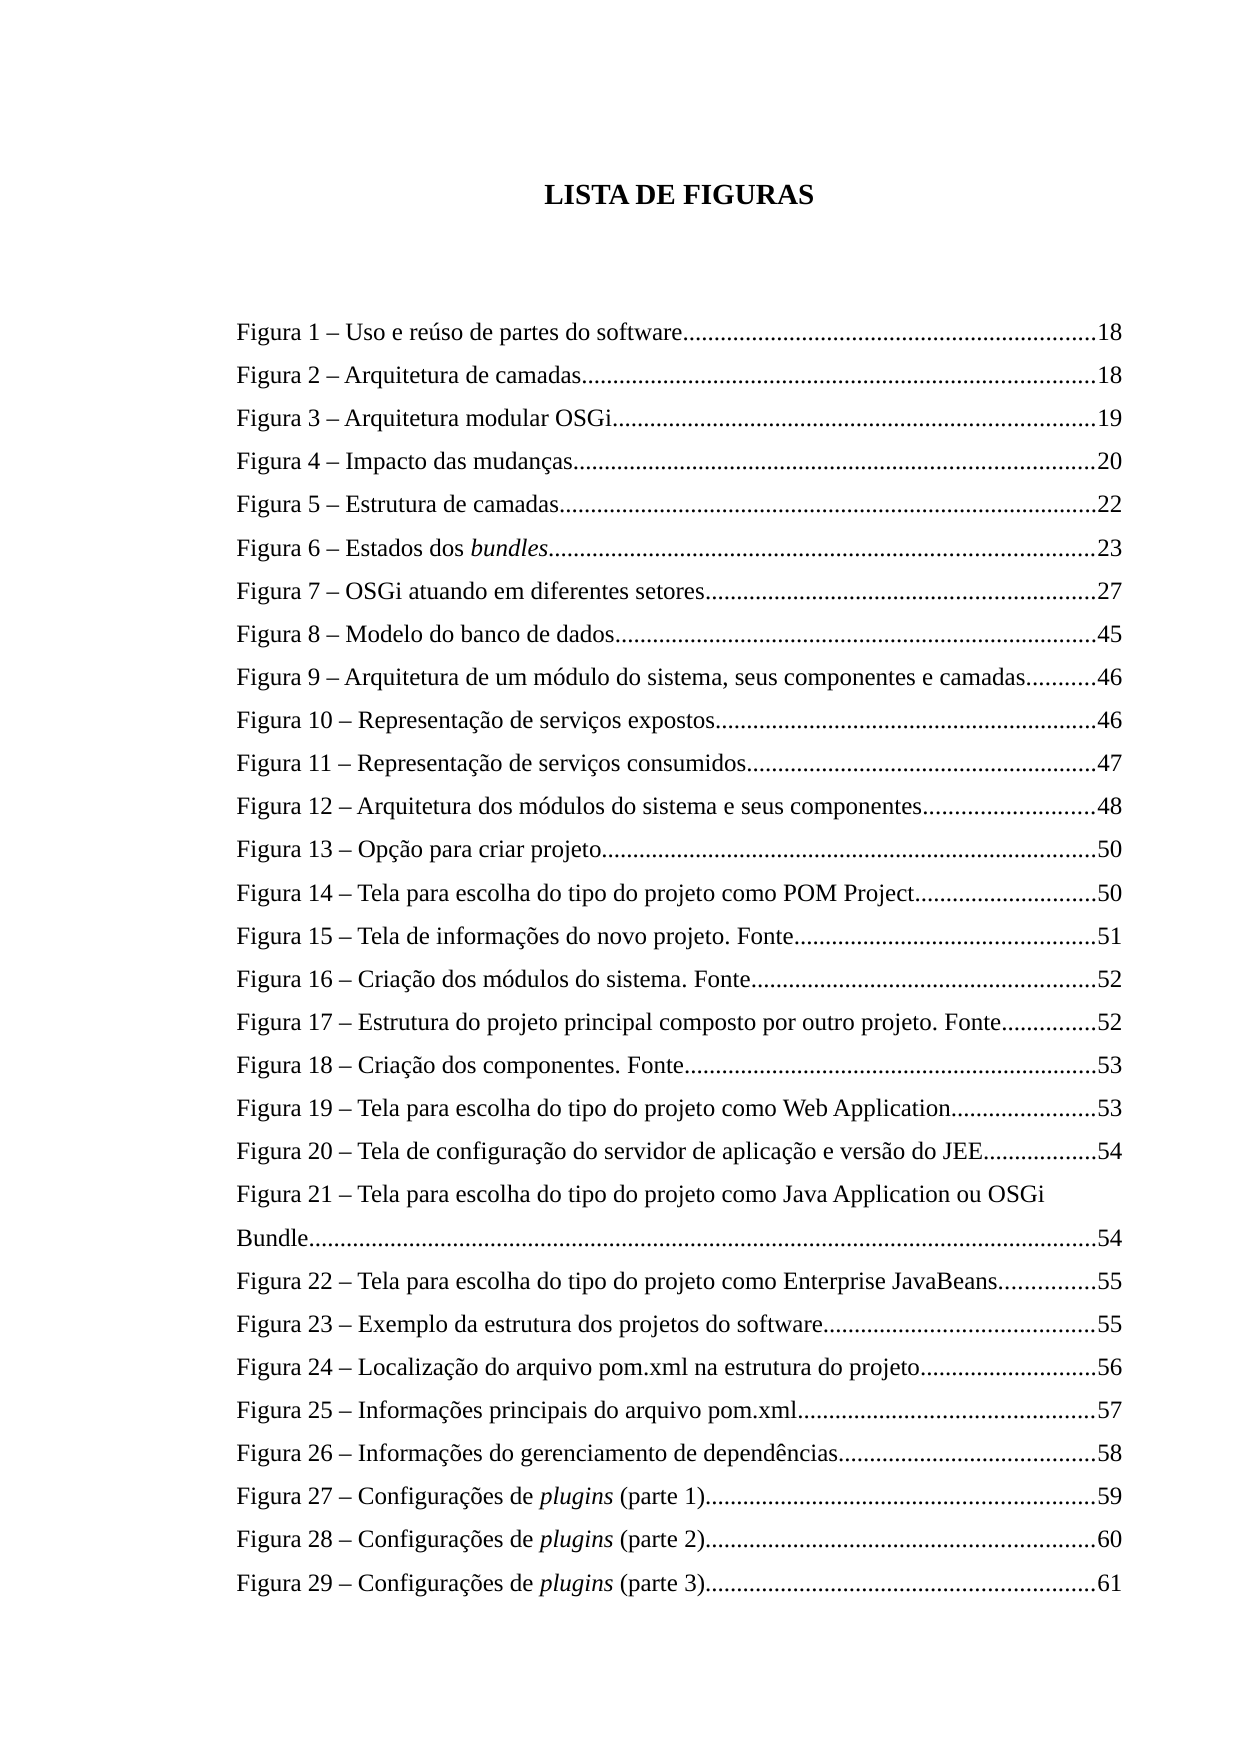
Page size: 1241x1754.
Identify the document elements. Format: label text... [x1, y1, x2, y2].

list Figura 11 – Representação de serviços consumidos 47 [236, 748, 1122, 777]
list Figura 2 – Arquitetura de camadas 18 [236, 360, 1122, 389]
list Figura 17 – Estrutura do projeto principal composto por outro projeto. Fonte 52 [236, 1007, 1122, 1036]
list Figura 29 – Configurações de plugins (parte 3) 61 [236, 1568, 1122, 1596]
list Figura 28 – Configurações de plugins (parte 2) 60 [236, 1524, 1122, 1553]
list Figura 7 – OSGi atuando em diferentes setores 27 [236, 576, 1122, 604]
list Figura 27 – Configurações de plugins (parte 1) 59 [236, 1481, 1122, 1510]
list Figura 5 – Estrutura de camadas 22 [236, 489, 1122, 518]
list Figura 10 – Representação de serviços expostos 46 [236, 705, 1122, 734]
list Figura 20 – Tela de configuração do servidor de aplicação e versão do JEE 54 [236, 1136, 1122, 1165]
list Figura 4 – Impacto das mudanças 20 [236, 446, 1122, 475]
list Figura 1 – Uso e reúso de partes do software 18 [236, 317, 1122, 346]
list Figura 8 – Modelo do banco de dados 45 [236, 619, 1122, 648]
list Figura 12 – Arquitetura dos módulos do sistema e seus componentes 48 [236, 791, 1122, 820]
list Figura 22 – Tela para escolha do tipo do projeto como Enterprise JavaBeans 55 [236, 1266, 1122, 1294]
list Figura 19 – Tela para escolha do tipo do projeto como Web Application 53 [236, 1093, 1122, 1122]
list Lista de figuras [236, 177, 1122, 211]
list Figura 3 – Arquitetura modular OSGi 19 [236, 403, 1122, 432]
list Figura 14 – Tela para escolha do tipo do projeto como POM Project 50 [236, 878, 1122, 906]
list Figura 25 – Informações principais do arquivo pom.xml 57 [236, 1395, 1122, 1424]
list Figura 15 – Tela de informações do novo projeto. Fonte 51 [236, 921, 1122, 949]
list Figura 21 – Tela para escolha do tipo do projeto como Java Application ou OSGi Bundle 54 [236, 1179, 1122, 1251]
list Figura 23 – Exemplo da estrutura dos projetos do software 55 [236, 1309, 1122, 1338]
list Figura 16 – Criação dos módulos do sistema. Fonte 52 [236, 964, 1122, 993]
list Figura 6 – Estados dos bundles 23 [236, 533, 1122, 561]
list Figura 9 – Arquitetura de um módulo do sistema, seus componentes e camadas 46 [236, 662, 1122, 691]
list Figura 26 – Informações do gerenciamento de dependências 58 [236, 1438, 1122, 1467]
list Figura 24 – Localização do arquivo pom.xml na estrutura do projeto 56 [236, 1352, 1122, 1381]
list Figura 18 – Criação dos componentes. Fonte 53 [236, 1050, 1122, 1079]
list Figura 13 – Opção para criar projeto 50 [236, 834, 1122, 863]
